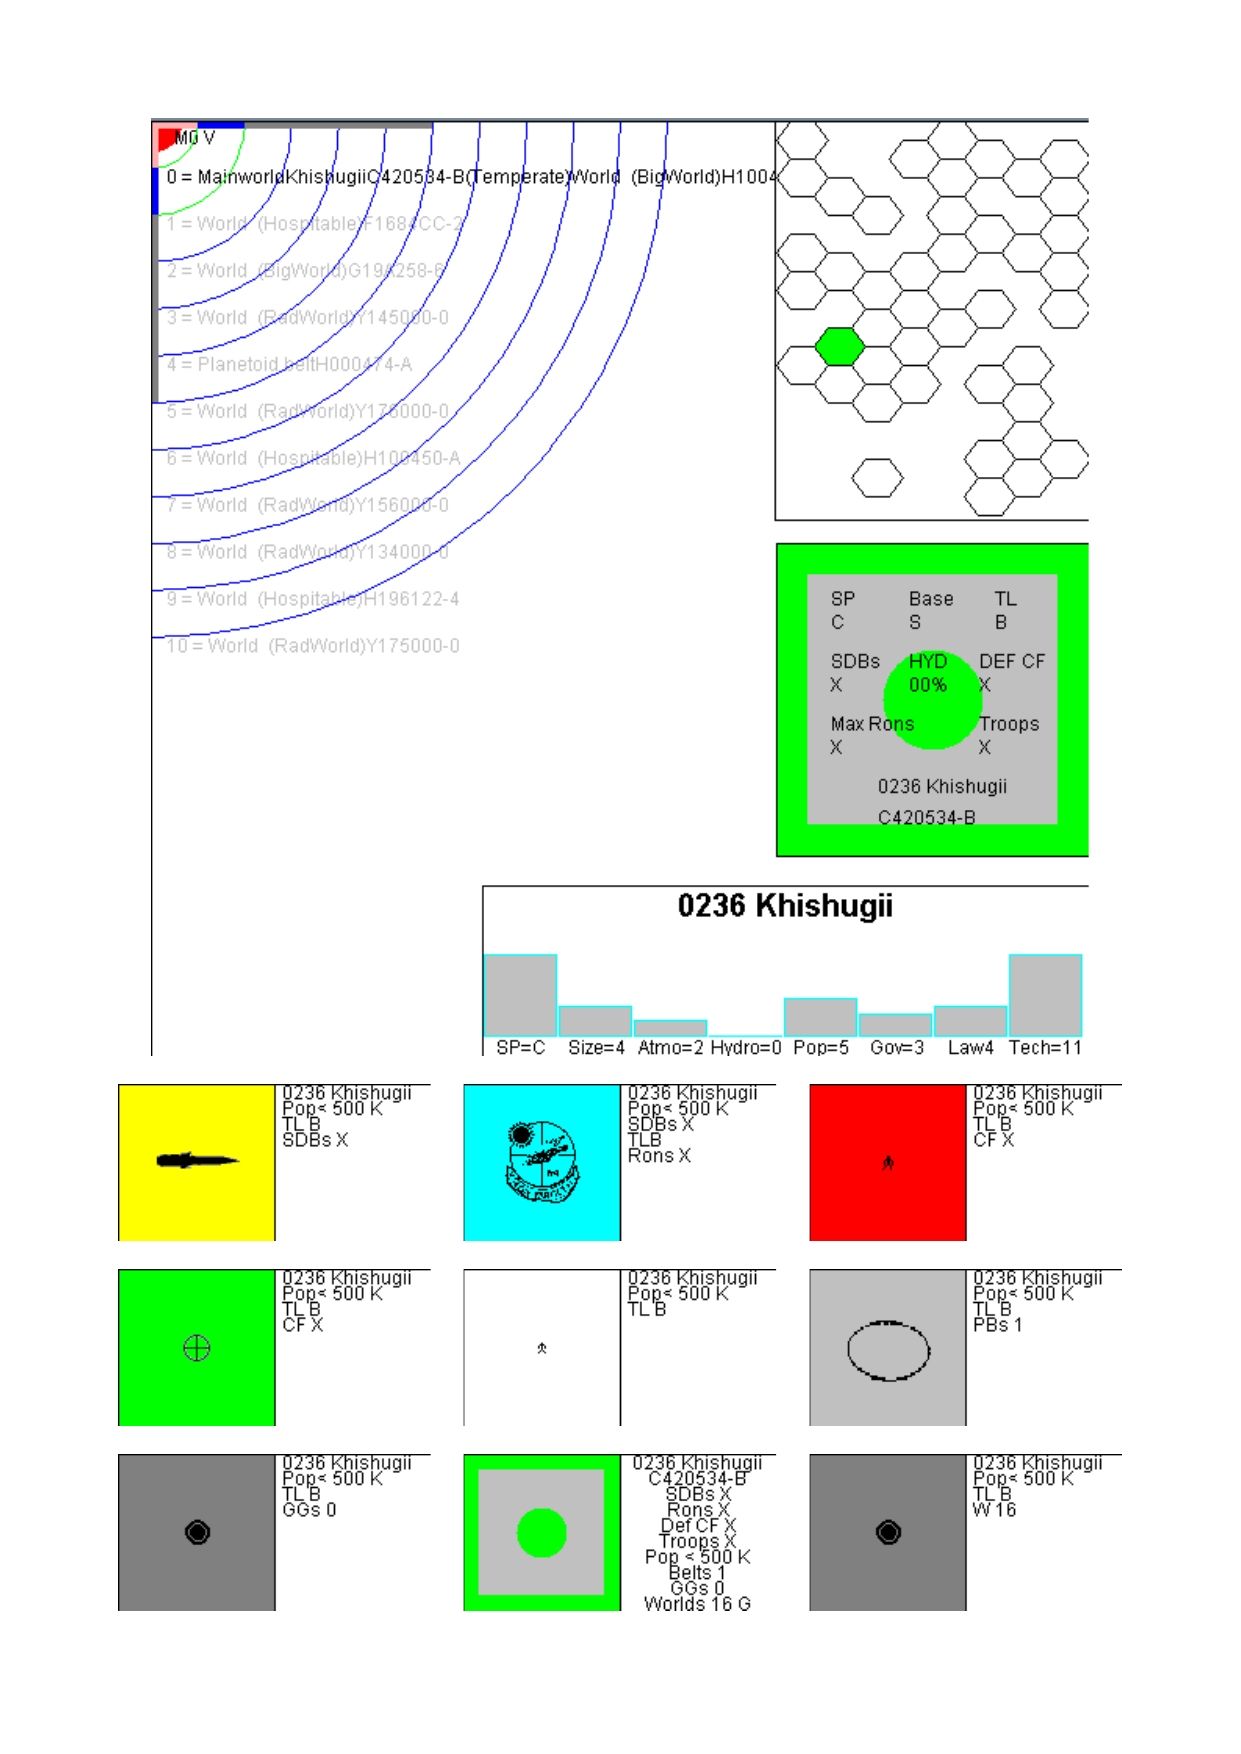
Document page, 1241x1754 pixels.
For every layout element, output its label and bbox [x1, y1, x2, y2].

picture [151, 118, 1089, 1056]
picture [809, 1454, 1122, 1611]
picture [463, 1084, 777, 1241]
picture [809, 1269, 1122, 1426]
picture [118, 1454, 431, 1611]
picture [809, 1084, 1122, 1241]
picture [118, 1269, 431, 1426]
picture [463, 1269, 777, 1426]
picture [118, 1084, 431, 1241]
picture [463, 1454, 777, 1611]
